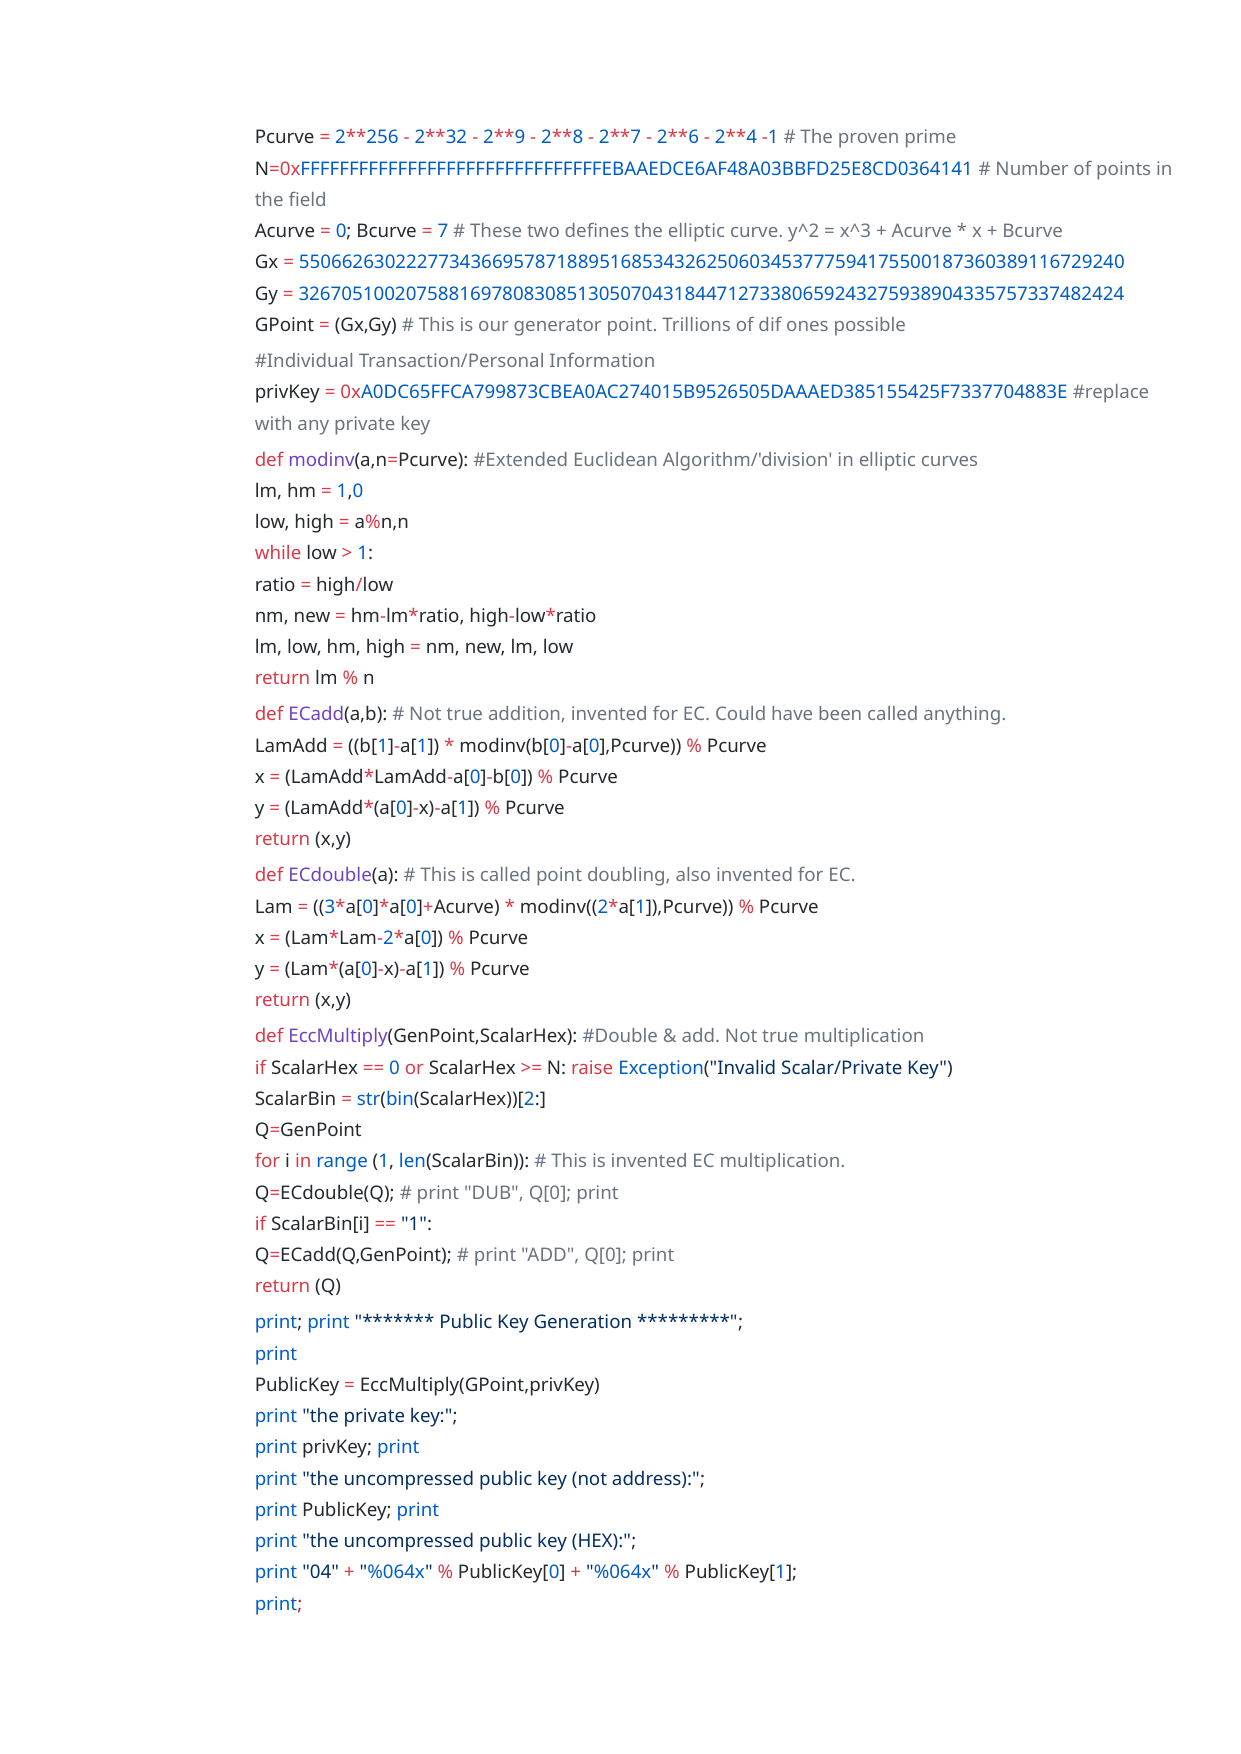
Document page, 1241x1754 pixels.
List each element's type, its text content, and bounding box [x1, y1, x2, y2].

table_cell [118, 690, 254, 695]
table_cell lm, hm = 1,0 [255, 471, 1189, 503]
table_cell [118, 1205, 254, 1236]
table_cell return (Q) [255, 1267, 1189, 1298]
table_cell def ECadd(a,b): # Not true addition, invented for EC. Could have been called anything. [255, 695, 1189, 726]
table_cell [255, 851, 1189, 856]
table_cell nm, new = hm-lm*ratio, high-low*ratio [255, 596, 1189, 628]
table_cell [118, 1298, 254, 1303]
table_cell x = (LamAdd*LamAdd-a[0]-b[0]) % Pcurve [255, 758, 1189, 789]
table_cell Lam = ((3*a[0]*a[0]+Acurve) * modinv((2*a[1]),Pcurve)) % Pcurve [255, 887, 1189, 918]
table_cell [118, 596, 254, 628]
table_cell for i in range (1, len(ScalarBin)): # This is invented EC multiplication. [255, 1142, 1189, 1173]
table_cell Q=GenPoint [255, 1111, 1189, 1142]
table_cell [118, 726, 254, 757]
table_cell [118, 1459, 254, 1491]
table_cell y = (LamAdd*(a[0]-x)-a[1]) % Pcurve [255, 789, 1189, 820]
table_cell print PublicKey; print [255, 1491, 1189, 1522]
table_cell [118, 856, 254, 887]
table_cell [118, 1017, 254, 1048]
table_cell [118, 342, 254, 373]
table_cell PublicKey = EccMultiply(GPoint,privKey) [255, 1366, 1189, 1397]
table_cell [118, 373, 254, 435]
table_cell [118, 306, 254, 337]
table_cell [118, 628, 254, 659]
table_cell [118, 1048, 254, 1079]
table_cell Pcurve = 2**256 - 2**32 - 2**9 - 2**8 - 2**7 - 2**6 - 2**4 -1 # The proven prime [255, 118, 1189, 149]
table_cell [118, 1267, 254, 1298]
table_cell [118, 212, 254, 243]
table_cell x = (Lam*Lam-2*a[0]) % Pcurve [255, 919, 1189, 950]
table_cell [118, 534, 254, 565]
table_cell print privKey; print [255, 1428, 1189, 1459]
table_cell low, high = a%n,n [255, 503, 1189, 534]
table_cell [118, 919, 254, 950]
table_cell [118, 337, 254, 342]
table_cell [118, 950, 254, 981]
table_cell [118, 243, 254, 274]
table_cell #Individual Transaction/Personal Information [255, 342, 1189, 373]
table_cell [118, 565, 254, 596]
table_cell def modinv(a,n=Pcurve): #Extended Euclidean Algorithm/'division' in elliptic curves [255, 440, 1189, 471]
table_cell [255, 1012, 1189, 1017]
table_cell Q=ECadd(Q,GenPoint); # print "ADD", Q[0]; print [255, 1236, 1189, 1267]
table_cell [118, 981, 254, 1012]
table_cell Acurve = 0; Bcurve = 7 # These two defines the elliptic curve. y^2 = x^3 + Acurve * x + Bcurve [255, 212, 1189, 243]
table_cell print; [255, 1584, 1189, 1616]
table_cell while low > 1: [255, 534, 1189, 565]
table_cell [118, 471, 254, 503]
table_cell [118, 1522, 254, 1553]
table_cell [118, 1173, 254, 1204]
table_cell def ECdouble(a): # This is called point doubling, also invented for EC. [255, 856, 1189, 887]
table_cell y = (Lam*(a[0]-x)-a[1]) % Pcurve [255, 950, 1189, 981]
table_cell Gy = 32670510020758816978083085130507043184471273380659243275938904335757337482424 [255, 274, 1189, 306]
table_cell Gx = 55066263022277343669578718895168534326250603453777594175500187360389116729240 [255, 243, 1189, 274]
table_cell [118, 1142, 254, 1173]
table_cell [118, 503, 254, 534]
table_cell [255, 1298, 1189, 1303]
table_cell [118, 851, 254, 856]
table_cell [118, 274, 254, 306]
table_cell [118, 440, 254, 471]
table_cell [118, 1366, 254, 1397]
table_cell ratio = high/low [255, 565, 1189, 596]
table_cell [118, 118, 254, 149]
table_cell lm, low, hm, high = nm, new, lm, low [255, 628, 1189, 659]
table_cell [118, 1303, 254, 1334]
table_cell [118, 1553, 254, 1584]
table_cell privKey = 0xA0DC65FFCA799873CBEA0AC274015B9526505DAAAED385155425F7337704883E #replace with any private key [255, 373, 1189, 435]
table_cell [118, 1334, 254, 1366]
table_cell Q=ECdouble(Q); # print "DUB", Q[0]; print [255, 1173, 1189, 1204]
table_cell return (x,y) [255, 820, 1189, 851]
table_cell [118, 435, 254, 440]
table_cell N=0xFFFFFFFFFFFFFFFFFFFFFFFFFFFFFFFEBAAEDCE6AF48A03BBFD25E8CD0364141 # Number of points in the field [255, 149, 1189, 212]
table_cell if ScalarHex == 0 or ScalarHex >= N: raise Exception("Invalid Scalar/Private Key") [255, 1048, 1189, 1079]
table_cell [118, 149, 254, 212]
table_cell [118, 758, 254, 789]
table_cell [118, 1111, 254, 1142]
table_cell if ScalarBin[i] == "1": [255, 1205, 1189, 1236]
table_cell [118, 1491, 254, 1522]
table_cell [118, 1397, 254, 1428]
table_cell print; print "******* Public Key Generation *********"; [255, 1303, 1189, 1334]
table_cell LamAdd = ((b[1]-a[1]) * modinv(b[0]-a[0],Pcurve)) % Pcurve [255, 726, 1189, 757]
table_cell [118, 1428, 254, 1459]
table_cell [118, 1080, 254, 1111]
table_cell print "04" + "%064x" % PublicKey[0] + "%064x" % PublicKey[1]; [255, 1553, 1189, 1584]
table_cell [118, 1584, 254, 1616]
table_cell [255, 690, 1189, 695]
table_cell [118, 695, 254, 726]
table_cell [118, 887, 254, 918]
table_cell print "the uncompressed public key (HEX):"; [255, 1522, 1189, 1553]
table_cell return (x,y) [255, 981, 1189, 1012]
table_cell print "the private key:"; [255, 1397, 1189, 1428]
table_cell [118, 789, 254, 820]
table_cell print "the uncompressed public key (not address):"; [255, 1459, 1189, 1491]
table_cell return lm % n [255, 659, 1189, 690]
table_cell [118, 1236, 254, 1267]
table_cell [118, 820, 254, 851]
table_cell ScalarBin = str(bin(ScalarHex))[2:] [255, 1080, 1189, 1111]
table_cell [255, 337, 1189, 342]
table_cell [118, 1012, 254, 1017]
table_cell def EccMultiply(GenPoint,ScalarHex): #Double & add. Not true multiplication [255, 1017, 1189, 1048]
table_cell [118, 659, 254, 690]
table_cell print [255, 1334, 1189, 1366]
table_cell GPoint = (Gx,Gy) # This is our generator point. Trillions of dif ones possible [255, 306, 1189, 337]
table_cell [255, 435, 1189, 440]
